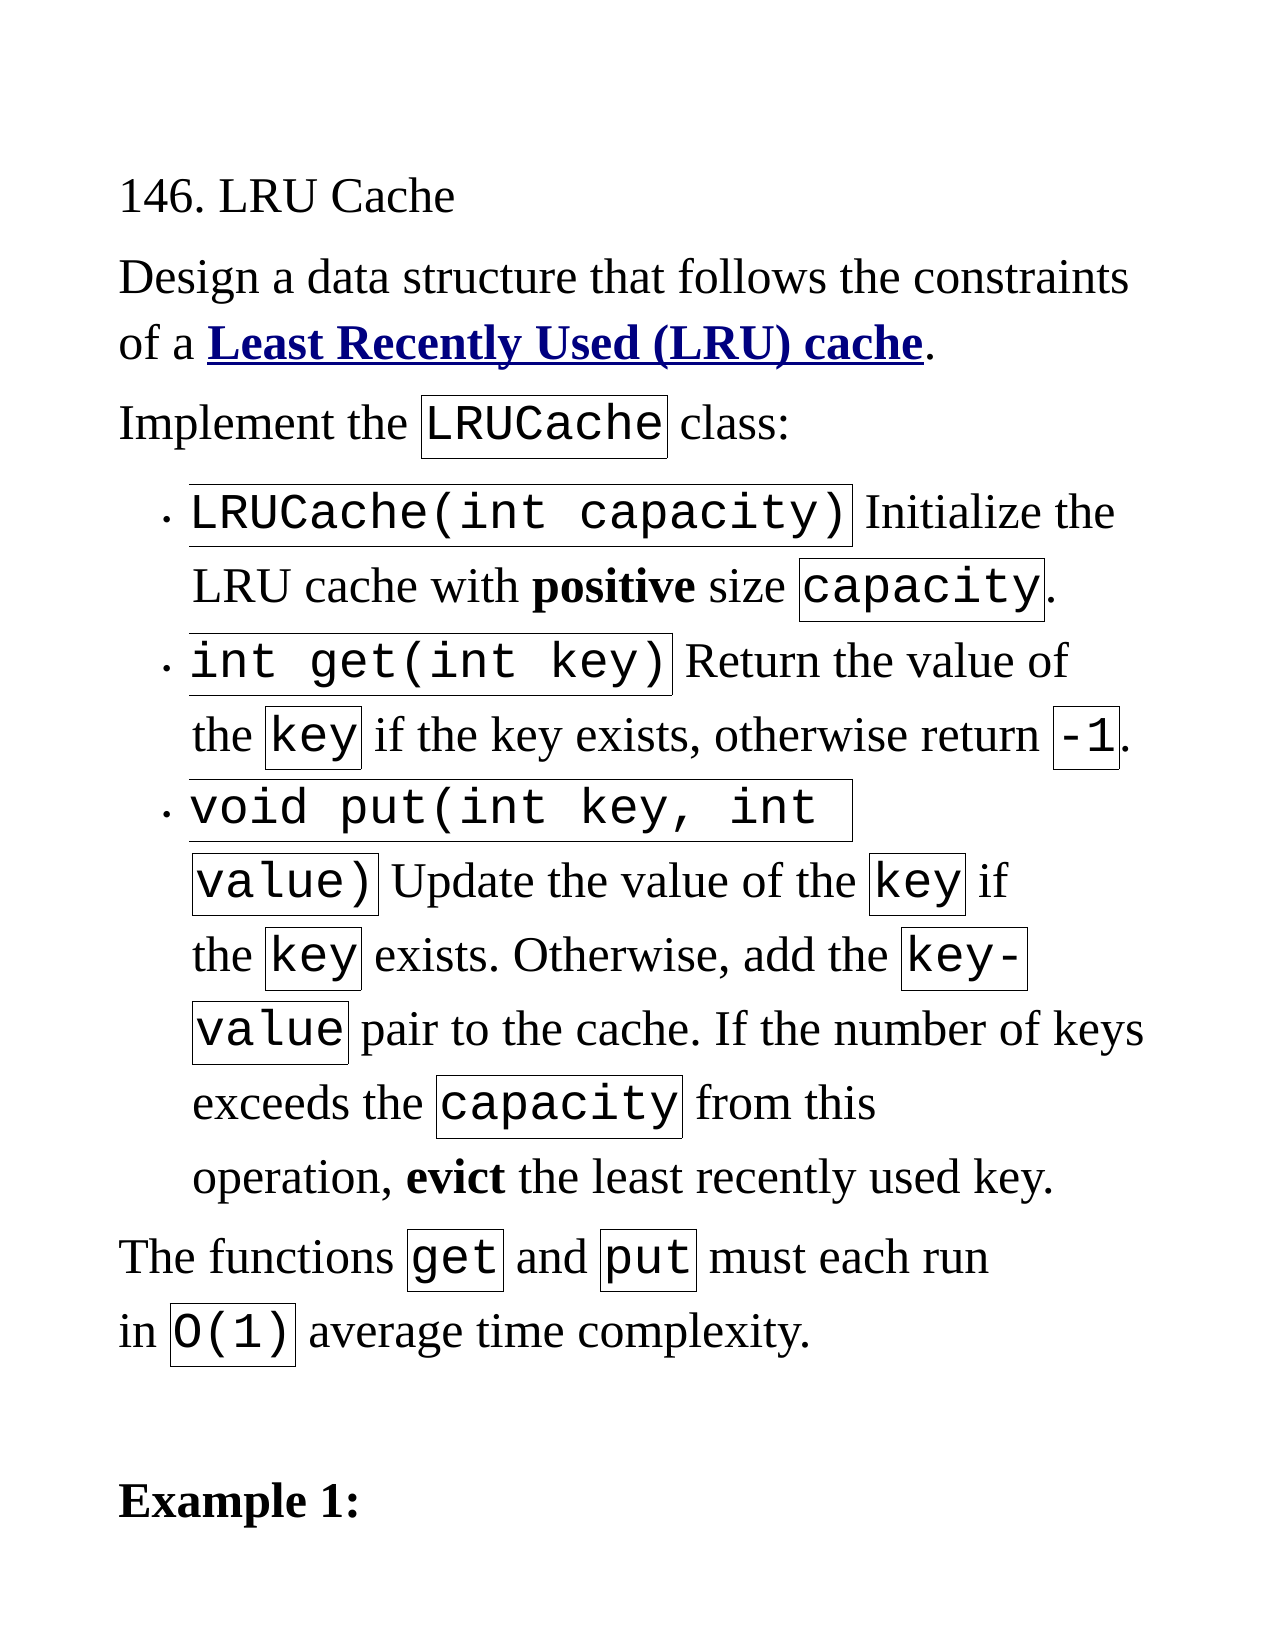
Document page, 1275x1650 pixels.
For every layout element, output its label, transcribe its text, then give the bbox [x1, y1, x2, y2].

text 146. LRU Cache [118, 166, 1157, 223]
text The functions get and put must each run in O(1) average time complexity. [118, 1227, 1157, 1366]
text Example 1: [118, 1471, 1157, 1528]
list int get(int key) Return the value of the key if the key exists, otherwise return -1. [162, 630, 1157, 769]
list void put(int key, int value) Update the value of the key if the key exists. Otherwise, add the key-value pair to the cache. If the number of keys exceeds the capacity from this operation, evict the least recently used key. [162, 779, 1157, 1204]
text Design a data structure that follows the constraints of a Least Recently Used (LRU) cache. [118, 246, 1157, 370]
list LRUCache(int capacity) Initialize the LRU cache with positive size capacity. [162, 482, 1157, 621]
text Implement the LRUCache class: [118, 393, 1157, 458]
